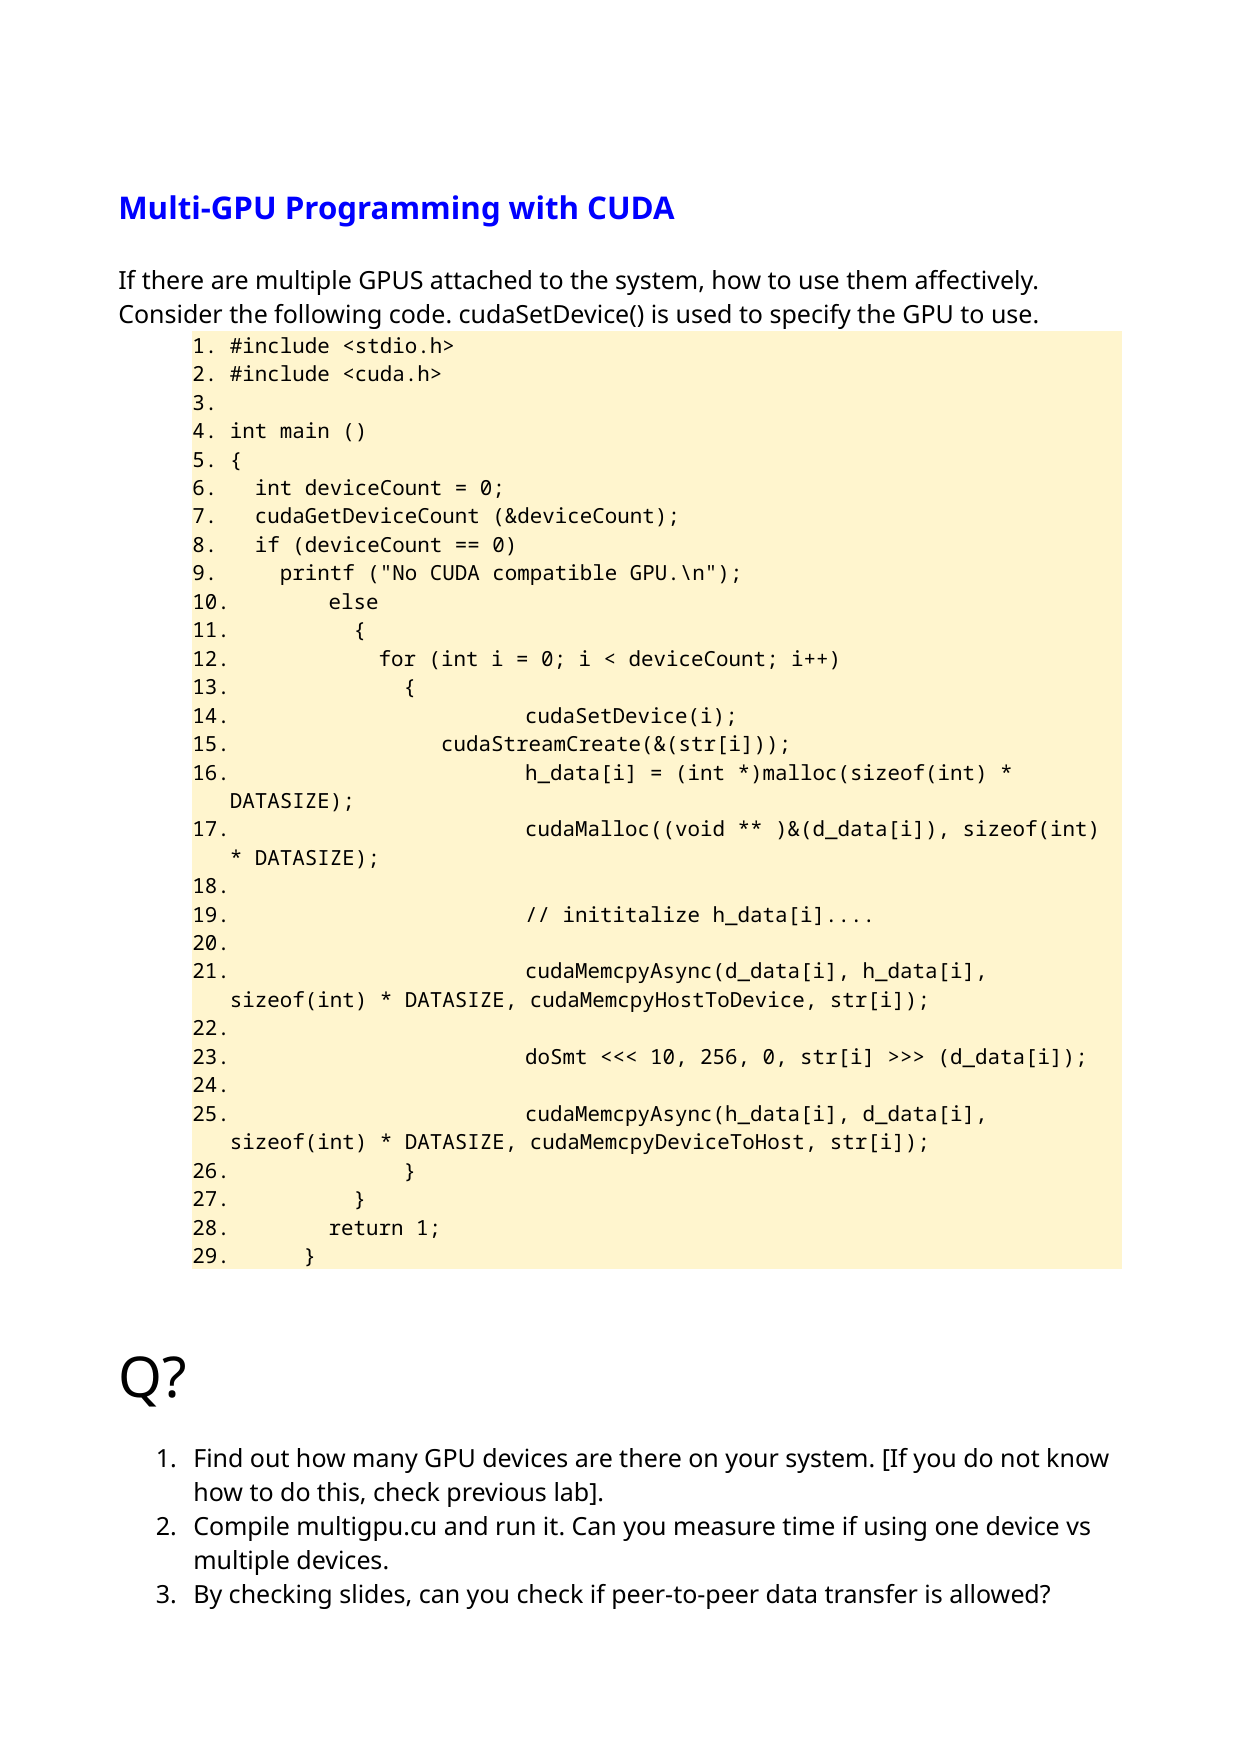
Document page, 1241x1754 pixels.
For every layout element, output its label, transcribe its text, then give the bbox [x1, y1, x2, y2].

list h_data[i] = (int *)malloc(sizeof(int) * DATASIZE); [192, 758, 1122, 814]
list // inititalize h_data[i].... [192, 900, 1122, 928]
list int deviceCount = 0; [192, 473, 1122, 502]
text Multi-GPU Programming with CUDA [118, 186, 1122, 229]
list Find out how many GPU devices are there on your system. [If you do not know how to do this, check previous lab]. [156, 1440, 1122, 1508]
list cudaMemcpyAsync(h_data[i], d_data[i], sizeof(int) * DATASIZE, cudaMemcpyDeviceToHost, str[i]); [192, 1099, 1122, 1156]
list printf ("No CUDA compatible GPU.\n"); [192, 558, 1122, 587]
list doSmt <<< 10, 256, 0, str[i] >>> (d_data[i]); [192, 1042, 1122, 1070]
list By checking slides, can you check if peer-to-peer data transfer is allowed? [156, 1577, 1122, 1611]
list } [192, 1241, 1122, 1269]
list cudaMalloc((void ** )&(d_data[i]), sizeof(int) * DATASIZE); [192, 814, 1122, 871]
text If there are multiple GPUS attached to the system, how to use them affectively. Consider the following code. cudaSetDevice() is used to specify the GPU to use. [118, 263, 1122, 331]
list { [192, 615, 1122, 644]
list for (int i = 0; i < deviceCount; i++) [192, 644, 1122, 672]
list int main () [192, 416, 1122, 445]
list { [192, 445, 1122, 473]
list cudaStreamCreate(&(str[i])); [192, 729, 1122, 758]
list } [192, 1156, 1122, 1184]
list } [192, 1184, 1122, 1213]
text Q? [118, 1338, 1122, 1414]
list cudaMemcpyAsync(d_data[i], h_data[i], sizeof(int) * DATASIZE, cudaMemcpyHostToDevice, str[i]); [192, 957, 1122, 1013]
list cudaGetDeviceCount (&deviceCount); [192, 502, 1122, 530]
list cudaSetDevice(i); [192, 701, 1122, 729]
list { [192, 672, 1122, 701]
list else [192, 587, 1122, 615]
list if (deviceCount == 0) [192, 530, 1122, 558]
list return 1; [192, 1213, 1122, 1241]
list #include <cuda.h> [192, 359, 1122, 388]
list #include <stdio.h> [192, 331, 1122, 359]
list Compile multigpu.cu and run it. Can you measure time if using one device vs multiple devices. [156, 1508, 1122, 1577]
